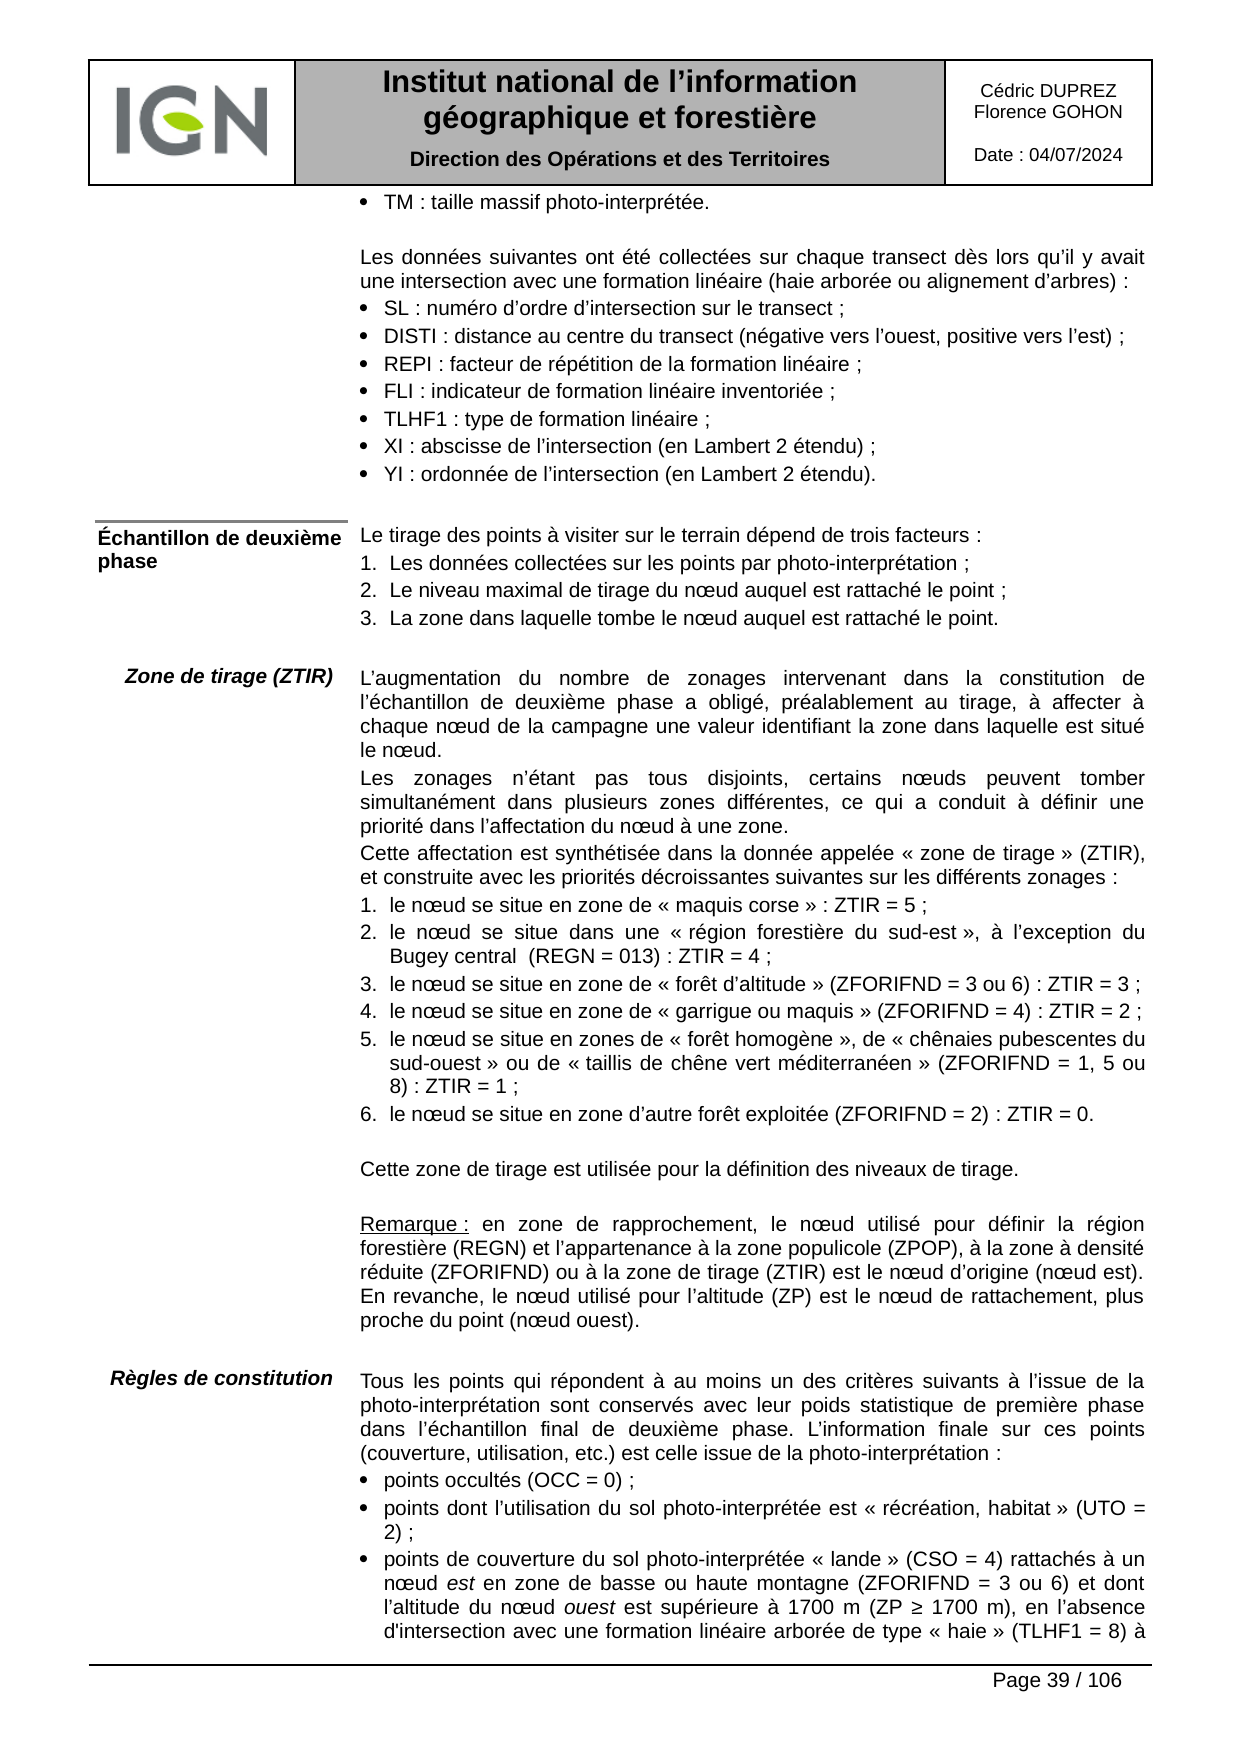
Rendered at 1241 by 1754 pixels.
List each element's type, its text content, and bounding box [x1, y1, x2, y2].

table_cell Zone de tirage (ZTIR) [89, 663, 354, 1365]
table_cell Échantillon de deuxième phase [89, 519, 354, 663]
table_cell [89, 186, 354, 519]
table_cell Règles de constitution [89, 1365, 354, 1649]
table_cell Tous les points qui répondent à au moins un des critères suivants à l’issue de la photo-interprétation sont conservés avec leur poids statistique de première phase dans l’échantillon final de deuxième phase. L’information finale sur ces points (couverture, utilisation, etc.) est celle issue de la photo-interprétation : points occultés (OCC = 0) ; points dont l’utilisation du sol photo-interprétée est « récréation, habitat » (UTO = 2) ; points de couverture du sol photo-interprétée « lande » (CSO = 4) rattachés à un nœud est en zone de basse ou haute montagne (ZFORIFND = 3 ou 6) et dont l’altitude du nœud ouest est supérieure à 1700 m (ZP ≥ 1700 m), en l’absence d'intersection avec une formation linéaire arborée de type « haie » (TLHF1 = 8) à moins de 25 m ; points de couverture du sol photo-interprétée « autre végétation », « terrain artificialisé, sans végétation », « terrain naturel, sans végétation » ou « eau continentale » (CSO = 6, 7, 8 ou 9), en l’absence d'intersection avec une formation linéaire arborée de type « haie » (TLHF1 = 8) à moins de 25 m. Par ailleurs, un point photo-interprété situé sur Belle-Île a également été recopié en deuxième phase. Une fois cette sélection selon les données photo-interprétées faite, les points éligibles à une visite sur le terrain sont filtrés selon le niveau de tirage maximal du nœud auquel ils sont rattachés, pour définir l’échantillon à visiter sur terrain. Le filtrage se fait par rapport aux zones géographiques dans lesquelles tombe le nœud de rattachement du point (donnée ZTIR). Les critères sont alors les suivants : points dont la couverture est boisée ou bosquet (CSO = 1, 2 ou 3) : nœud en zone d’autre forêt exploitée (ZTIR = 0) : le niveau de tirage est le niveau 2, nœud en zone de maquis corse (ZTIR = 5) : le niveau de tirage est le niveau 4, nœud dans une autre zone géographique hors maquis corse (ZTIR ≠ 0 ou 5) : le niveau de tirage est le niveau 3 ; points dont la couverture est lande (CSO = 4) : nœud en zone d’autre forêt exploitée (ZTIR = 0) : le niveau de tirage est le niveau 3, nœud dans une autre zone géographique (ZTIR ≠ 0) : le niveau de tirage est le niveau 4 ; points dont la couverture est peupleraie (CSO = 5) : le niveau de tirage est le niveau 2 ; points ayant une autre couverture (CSO = 6, 7, 8 ou 9), en présence d’une formation linéaire arborée de type « haie » intersectée à moins de 25 m du point : le niveau de tirage est le niveau 4. Cas des points supplémentaires en zone populicole : les points supplémentaires (POI$ > 1) rattachés à un nœud en zone populicole (ZPOP = 2) sont exclus de l'échantillon de deuxième phase s’ils n’ont pas une couverture photo-interprétée « peupleraie » (CSO = 5). Tous les points retenus pour une visite sur le terrain après application de ce filtre sur le niveau de tirage sont ajoutés à l’échantillon final de deuxième phase. Leur poids statistique est égal à 2 élevé à la puissance (niveau de tirage – 1) et divisé, dans les deux cas suivants, par le nombre de points photo-interprétés (non occultés) rattachés au même nœud : points dont la couverture est boisée, bosquet ou lande ou peupleraie (CSO = 1, 2, 3, 4 ou 5) en zone de montagne (ZFORIFND = 3 ou 6) ; points dont la couverture est peupleraie (CSO = 5) en zone populicole (ZPOP = 2), [354, 1365, 1152, 1649]
table_cell Le tirage des points à visiter sur le terrain dépend de trois facteurs : Les données collectées sur les points par photo-interprétation ; Le niveau maximal de tirage du nœud auquel est rattaché le point ; La zone dans laquelle tombe le nœud auquel est rattaché le point. [354, 519, 1152, 663]
picture [91, 62, 293, 180]
table_cell L’augmentation du nombre de zonages intervenant dans la constitution de l’échantillon de deuxième phase a obligé, préalablement au tirage, à affecter à chaque nœud de la campagne une valeur identifiant la zone dans laquelle est situé le nœud. Les zonages n’étant pas tous disjoints, certains nœuds peuvent tomber simultanément dans plusieurs zones différentes, ce qui a conduit à définir une priorité dans l’affectation du nœud à une zone. Cette affectation est synthétisée dans la donnée appelée « zone de tirage » (ZTIR), et construite avec les priorités décroissantes suivantes sur les différents zonages : le nœud se situe en zone de « maquis corse » : ZTIR = 5 ; le nœud se situe dans une « région forestière du sud-est », à l’exception du Bugey central (REGN = 013) : ZTIR = 4 ; le nœud se situe en zone de « forêt d’altitude » (ZFORIFND = 3 ou 6) : ZTIR = 3 ; le nœud se situe en zone de « garrigue ou maquis » (ZFORIFND = 4) : ZTIR = 2 ; le nœud se situe en zones de « forêt homogène », de « chênaies pubescentes du sud-ouest » ou de « taillis de chêne vert méditerranéen » (ZFORIFND = 1, 5 ou 8) : ZTIR = 1 ; le nœud se situe en zone d’autre forêt exploitée (ZFORIFND = 2) : ZTIR = 0. Cette zone de tirage est utilisée pour la définition des niveaux de tirage. Remarque : en zone de rapprochement, le nœud utilisé pour définir la région forestière (REGN) et l’appartenance à la zone populicole (ZPOP), à la zone à densité réduite (ZFORIFND) ou à la zone de tirage (ZTIR) est le nœud d’origine (nœud est). En revanche, le nœud utilisé pour l’altitude (ZP) est le nœud de rattachement, plus proche du point (nœud ouest). [354, 663, 1152, 1365]
table_cell Les données suivantes ont été collectées sur chaque point lors de la photo-interprétation : AUTEURPI : code de l’agent ayant réalisé la photo-interprétation ; DATEPI : date de réalisation de la photo-interprétation ; OCC : indicateur d’occultation du point sur la photo aérienne ; CSO : couverture du sol photo-interprétée ; OBSCSO : observations sur la couverture du sol photo-interprétée ; UTO : utilisation du sol photo-interprétée ; TM : taille massif photo-interprétée. Les données suivantes ont été collectées sur chaque transect dès lors qu’il y avait une intersection avec une formation linéaire (haie arborée ou alignement d’arbres) : SL : numéro d’ordre d’intersection sur le transect ; DISTI : distance au centre du transect (négative vers l’ouest, positive vers l’est) ; REPI : facteur de répétition de la formation linéaire ; FLI : indicateur de formation linéaire inventoriée ; TLHF1 : type de formation linéaire ; XI : abscisse de l’intersection (en Lambert 2 étendu) ; YI : ordonnée de l’intersection (en Lambert 2 étendu). [354, 186, 1152, 519]
